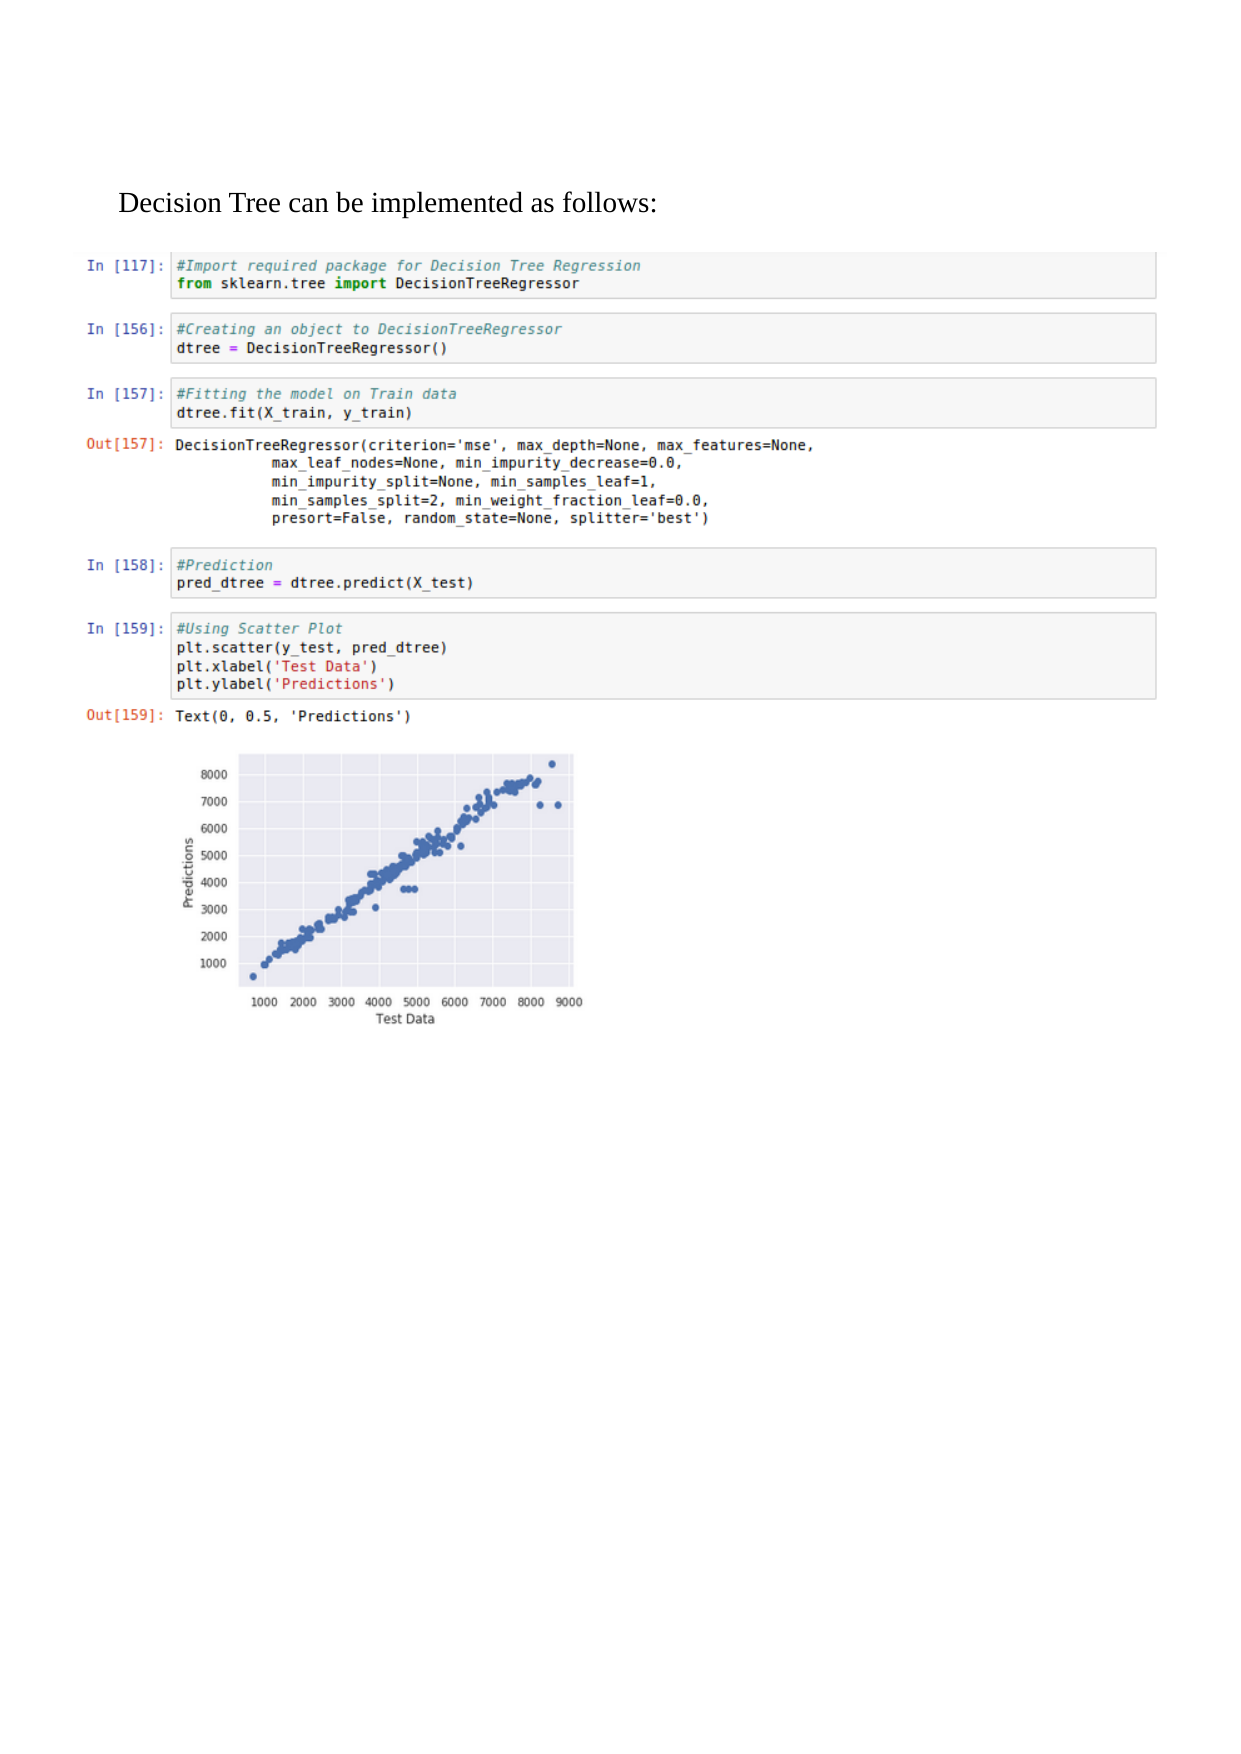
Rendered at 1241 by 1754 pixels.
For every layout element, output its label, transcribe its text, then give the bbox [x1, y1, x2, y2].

text Decision Tree can be implemented as follows: [118, 185, 1122, 219]
picture [73, 252, 1168, 1025]
